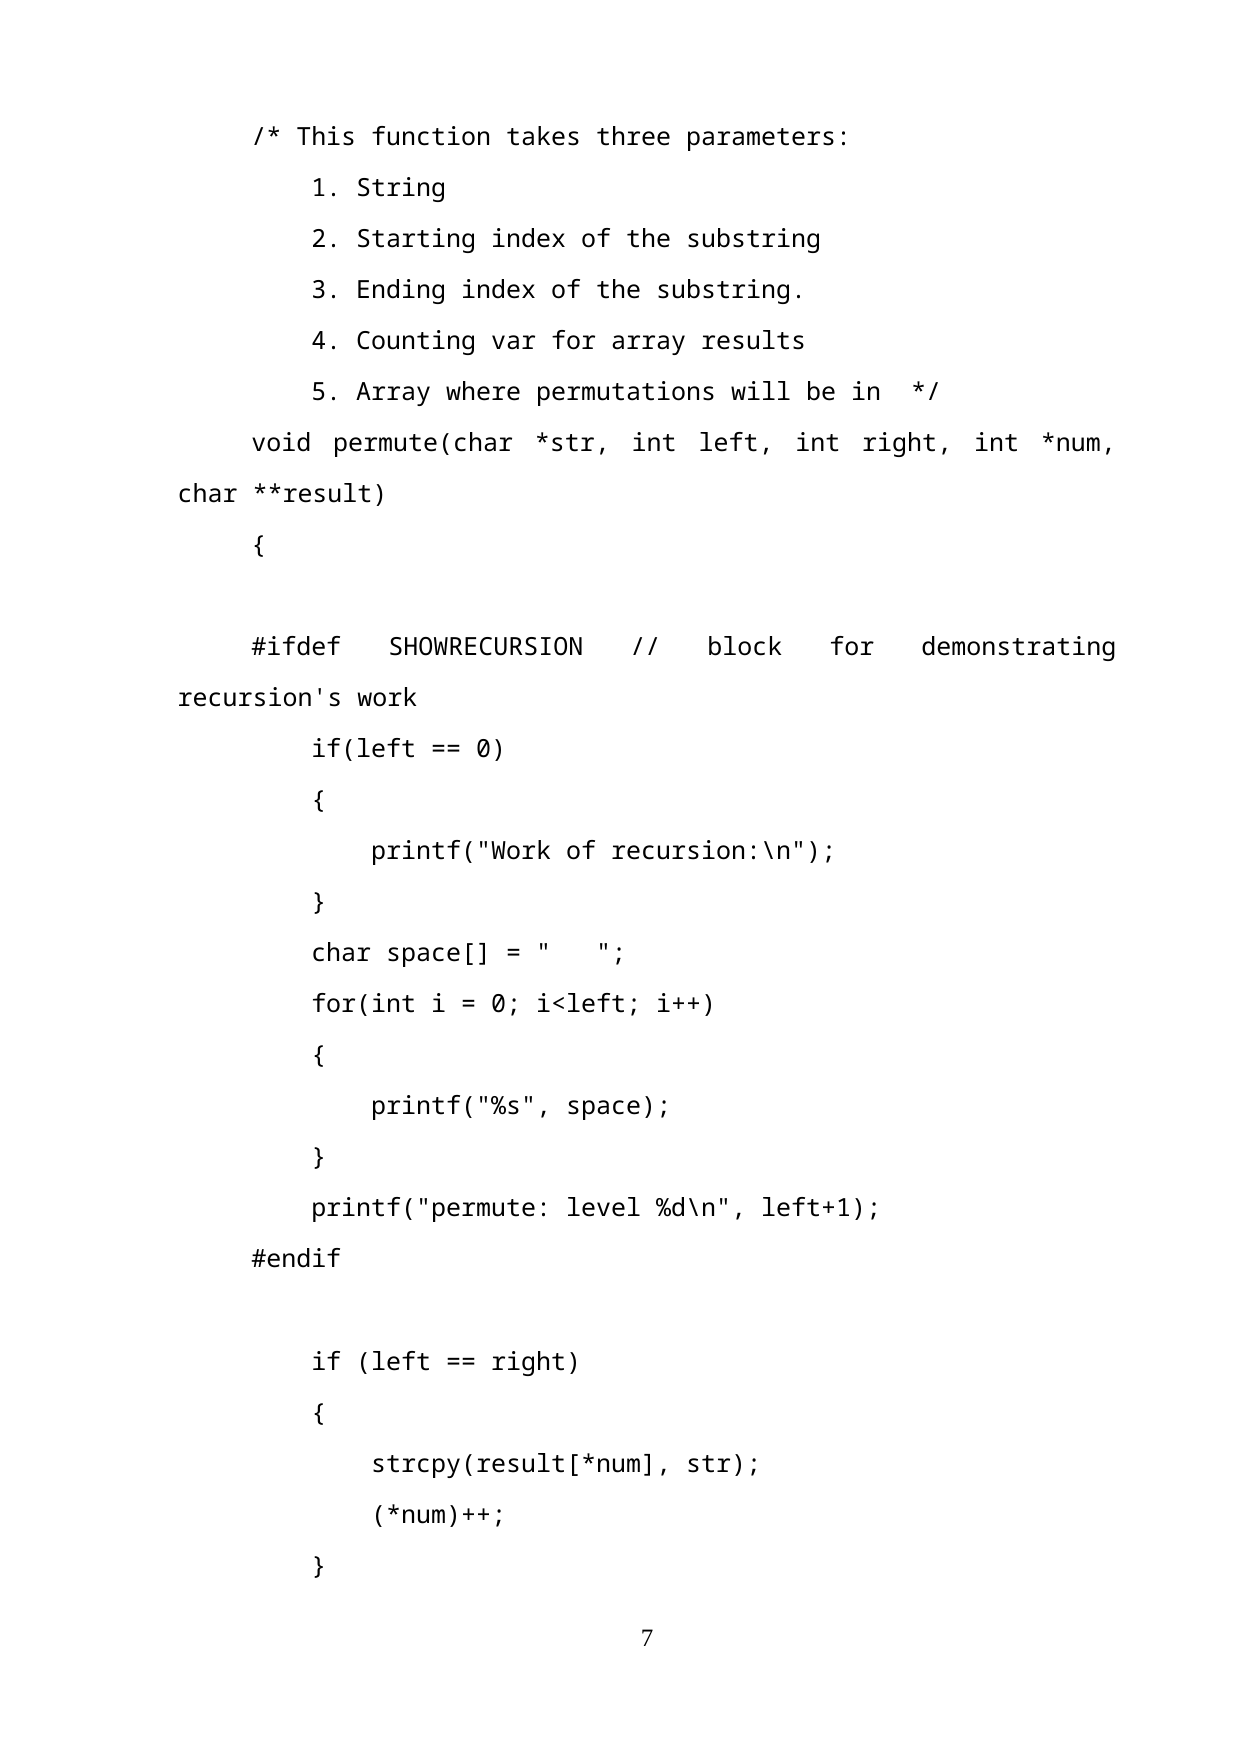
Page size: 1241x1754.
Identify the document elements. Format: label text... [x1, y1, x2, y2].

text #ifdef SHOWRECURSION // block for demonstrating recursion's work [177, 628, 1116, 714]
text } [177, 884, 1116, 918]
text } [177, 1547, 1116, 1581]
text { [177, 1037, 1116, 1071]
text if(left == 0) [177, 731, 1116, 765]
text printf("%s", space); [177, 1088, 1116, 1122]
text printf("permute: level %d\n", left+1); [177, 1190, 1116, 1224]
text void permute(char *str, int left, int right, int *num, char **result) [177, 424, 1116, 509]
text 2. Starting index of the substring [177, 220, 1116, 254]
text 5. Array where permutations will be in */ [177, 373, 1116, 407]
text } [177, 1139, 1116, 1173]
text #endif [177, 1241, 1116, 1275]
text strcpy(result[*num], str); [177, 1445, 1116, 1479]
text { [177, 1394, 1116, 1428]
text for(int i = 0; i<left; i++) [177, 986, 1116, 1020]
text /* This function takes three parameters: [177, 118, 1116, 152]
text if (left == right) [177, 1343, 1116, 1377]
text 1. String [177, 169, 1116, 203]
text 4. Counting var for array results [177, 322, 1116, 356]
text printf("Work of recursion:\n"); [177, 833, 1116, 867]
text (*num)++; [177, 1496, 1116, 1530]
text { [177, 526, 1116, 561]
text { [177, 782, 1116, 816]
text char space[] = " "; [177, 935, 1116, 969]
text 3. Ending index of the substring. [177, 271, 1116, 305]
